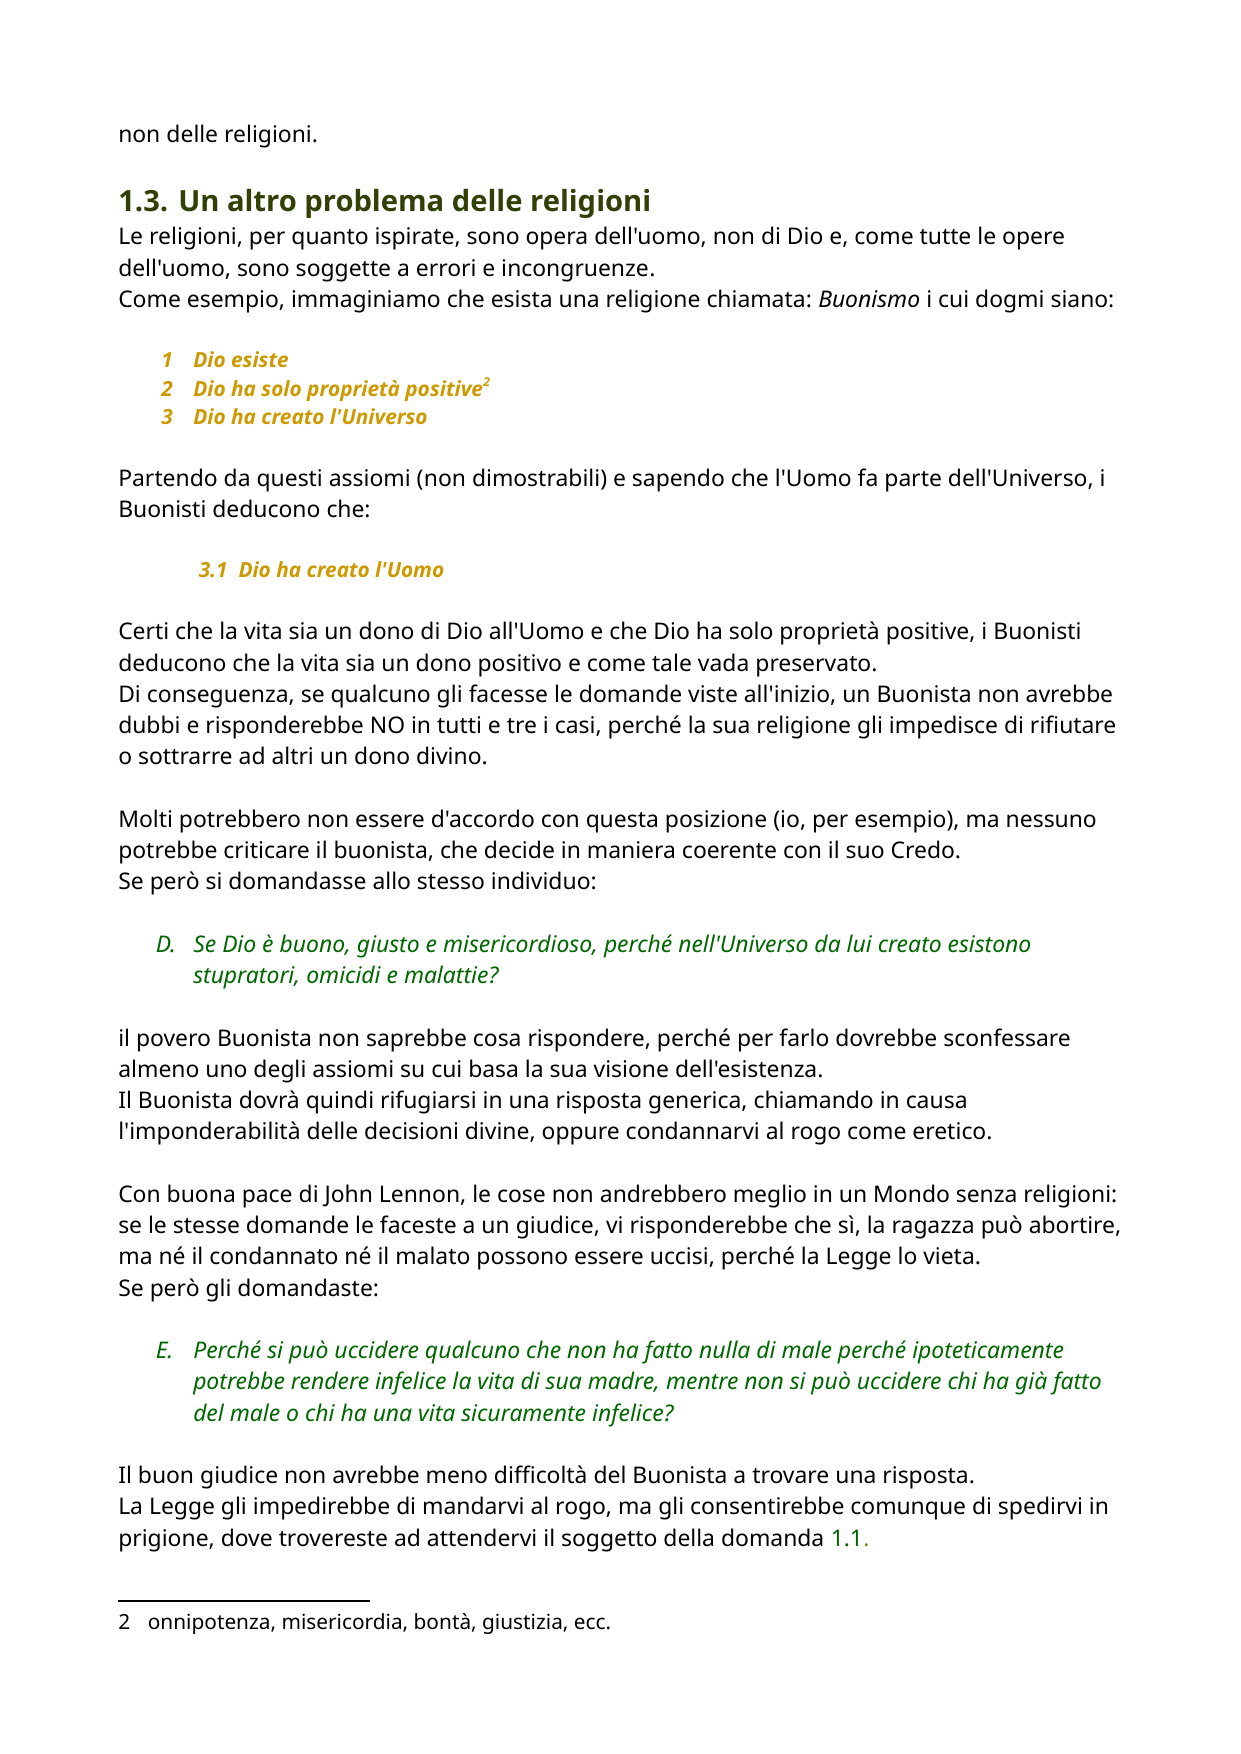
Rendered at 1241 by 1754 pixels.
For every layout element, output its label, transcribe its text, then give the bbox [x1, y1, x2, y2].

text Certi che la vita sia un dono di Dio all'Uomo e che Dio ha solo proprietà positive, i Buonisti deducono che la vita sia un dono positivo e come tale vada preservato. [118, 615, 1122, 678]
text non delle religioni. [118, 118, 1122, 149]
text La Legge gli impedirebbe di mandarvi al rogo, ma gli consentirebbe comunque di spedirvi in prigione, dove trovereste ad attendervi il soggetto della domanda B. [118, 1490, 1122, 1553]
text il povero Buonista non saprebbe cosa rispondere, perché per farlo dovrebbe sconfessare almeno uno degli assiomi su cui basa la sua visione dell'esistenza. [118, 1022, 1122, 1084]
text Come esempio, immaginiamo che esista una religione chiamata: Buonismo i cui dogmi siano: [118, 283, 1122, 314]
text Le religioni, per quanto ispirate, sono opera dell'uomo, non di Dio e, come tutte le opere dell'uomo, sono soggette a errori e incongruenze. [118, 220, 1122, 283]
list Perché si può uccidere qualcuno che non ha fatto nulla di male perché ipoteticamente potrebbe rendere infelice la vita di sua madre, mentre non si può uccidere chi ha già fatto del male o chi ha una vita sicuramente infelice? [156, 1334, 1122, 1428]
text Se però gli domandaste: [118, 1272, 1122, 1303]
text Il buon giudice non avrebbe meno difficoltà del Buonista a trovare una risposta. [118, 1459, 1122, 1490]
list Dio ha creato l'Uomo [193, 556, 1122, 584]
text Il Buonista dovrà quindi rifugiarsi in una risposta generica, chiamando in causa l'imponderabilità delle decisioni divine, oppure condannarvi al rogo come eretico. [118, 1084, 1122, 1147]
list Dio esiste [156, 345, 1122, 374]
list Dio ha solo proprietà positive [156, 374, 1122, 402]
text Se però si domandasse allo stesso individuo: [118, 865, 1122, 897]
list onnipotenza, misericordia, bontà, giustizia, ecc. [118, 1607, 1122, 1636]
text Molti potrebbero non essere d'accordo con questa posizione (io, per esempio), ma nessuno potrebbe criticare il buonista, che decide in maniera coerente con il suo Credo. [118, 803, 1122, 865]
text Di conseguenza, se qualcuno gli facesse le domande viste all'inizio, un Buonista non avrebbe dubbi e risponderebbe NO in tutti e tre i casi, perché la sua religione gli impedisce di rifiutare o sottrarre ad altri un dono divino. [118, 678, 1122, 772]
text Partendo da questi assiomi (non dimostrabili) e sapendo che l'Uomo fa parte dell'Universo, i Buonisti deducono che: [118, 462, 1122, 524]
subtitle Un altro problema delle religioni [118, 181, 1122, 220]
list Se Dio è buono, giusto e misericordioso, perché nell'Universo da lui creato esistono stupratori, omicidi e malattie? [156, 928, 1122, 990]
text Con buona pace di John Lennon, le cose non andrebbero meglio in un Mondo senza religioni: se le stesse domande le faceste a un giudice, vi risponderebbe che sì, la ragazza può abortire, ma né il condannato né il malato possono essere uccisi, perché la Legge lo vieta. [118, 1178, 1122, 1272]
list Dio ha creato l'Universo [156, 402, 1122, 431]
